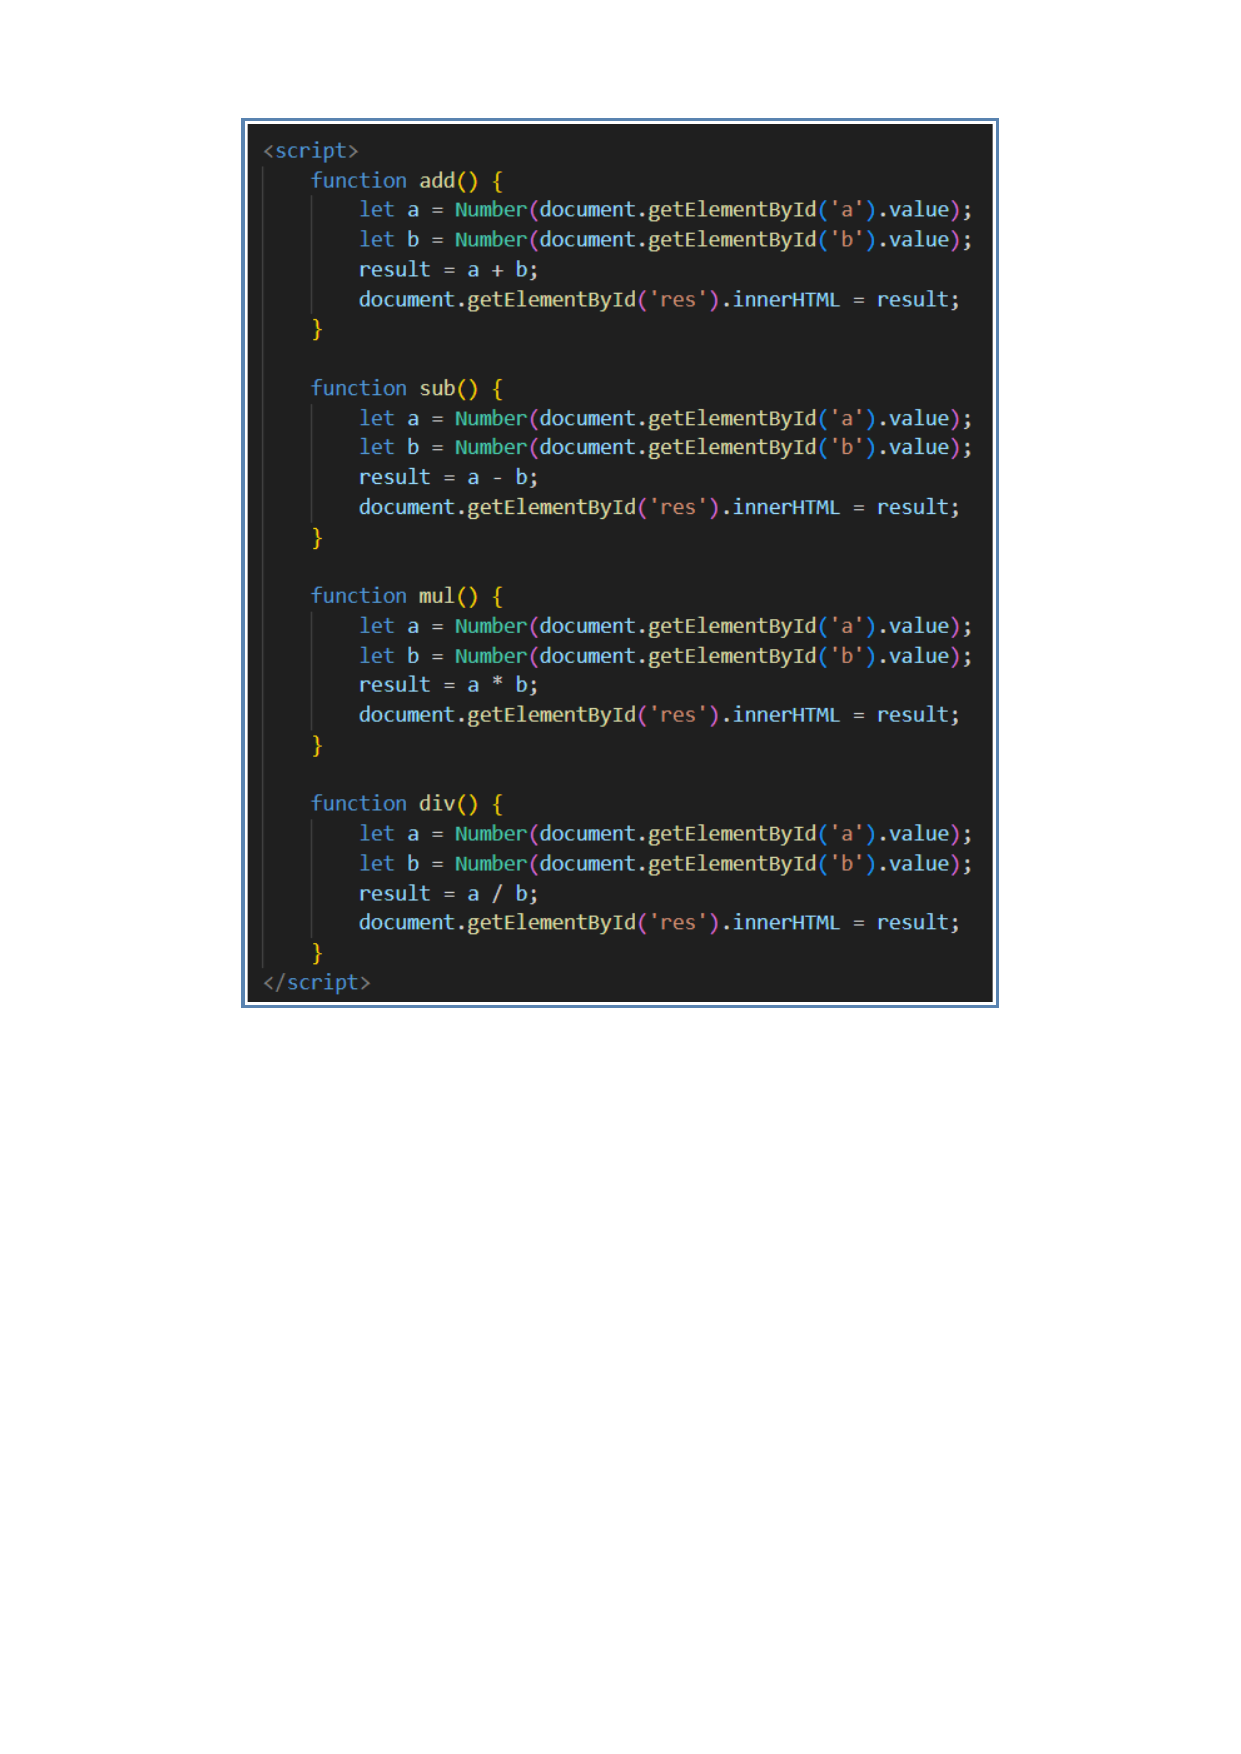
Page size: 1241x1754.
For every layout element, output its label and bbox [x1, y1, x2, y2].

picture [247, 124, 993, 1002]
